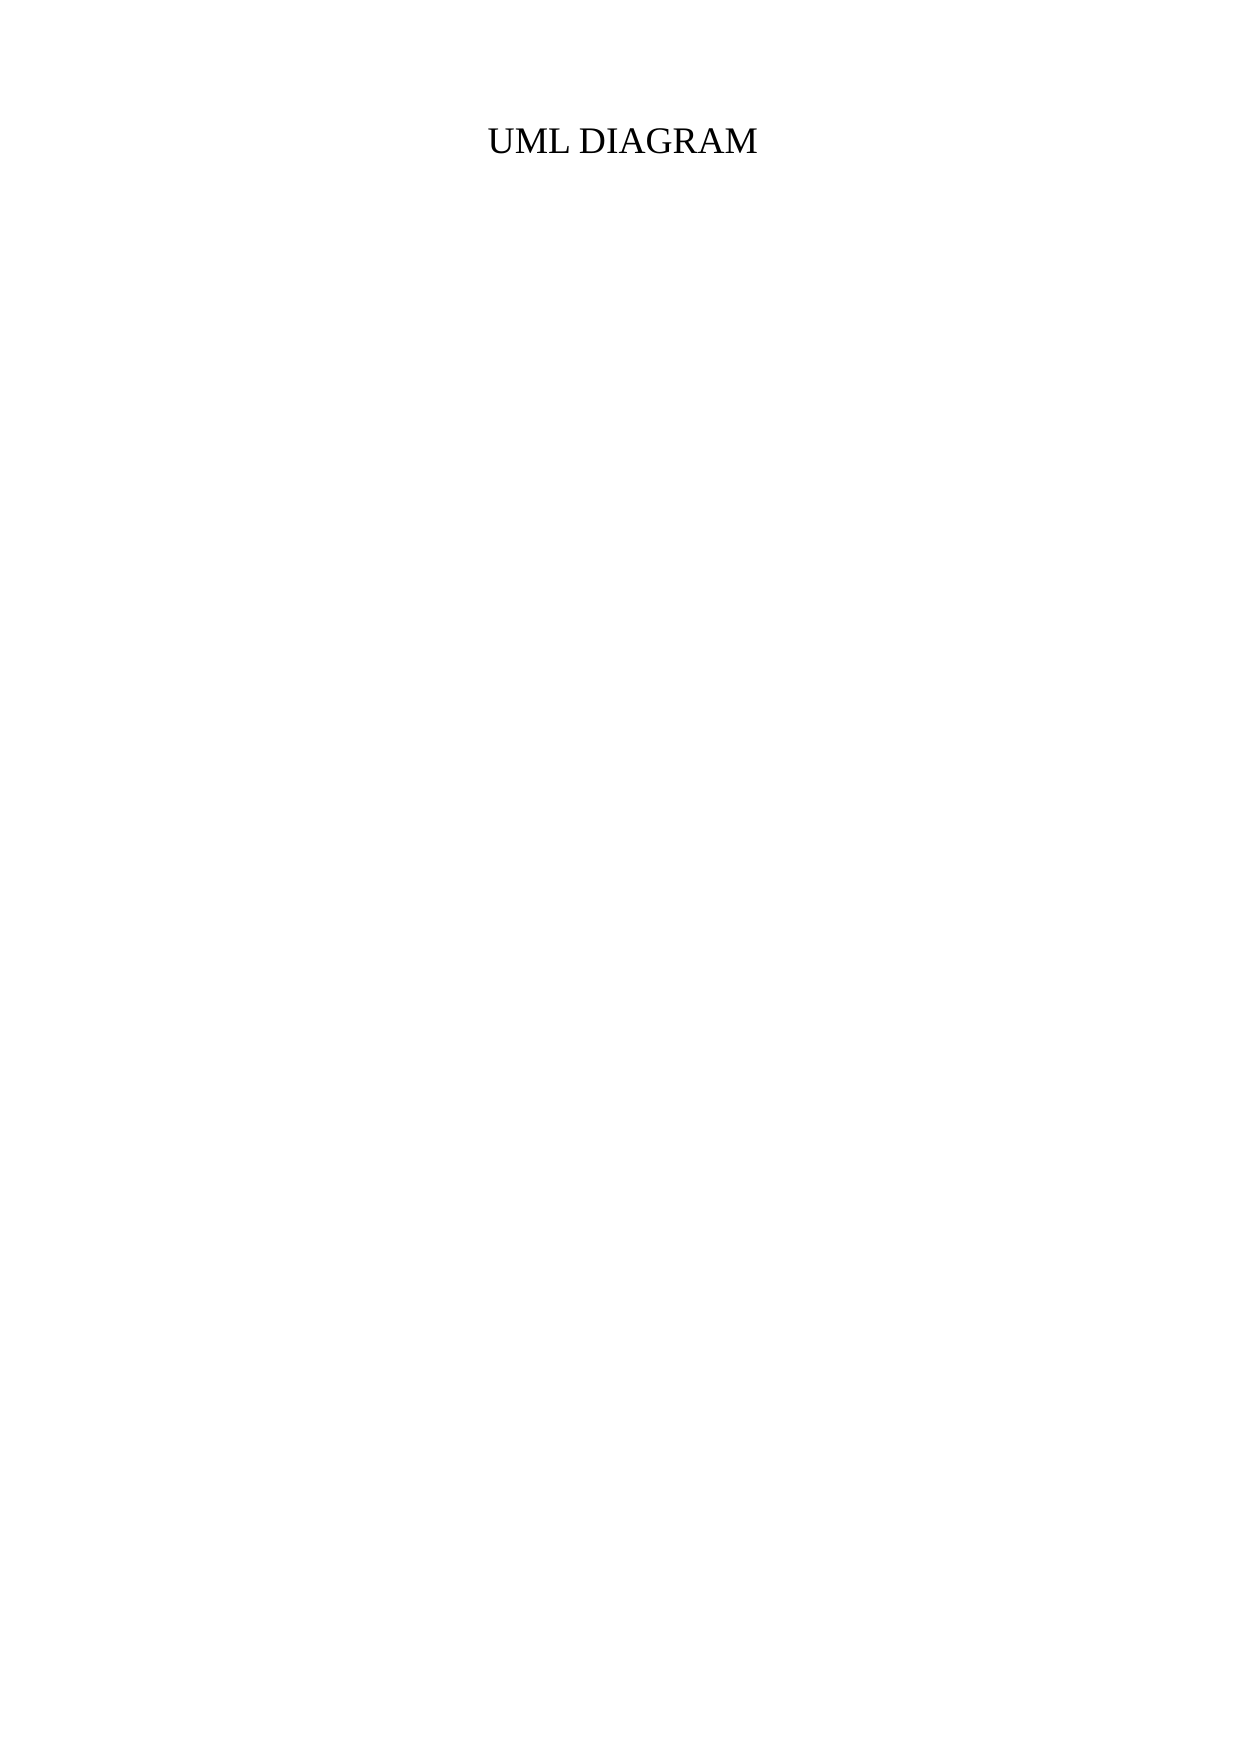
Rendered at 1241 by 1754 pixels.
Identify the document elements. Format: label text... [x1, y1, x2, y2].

text UML DIAGRAM [118, 118, 1122, 161]
